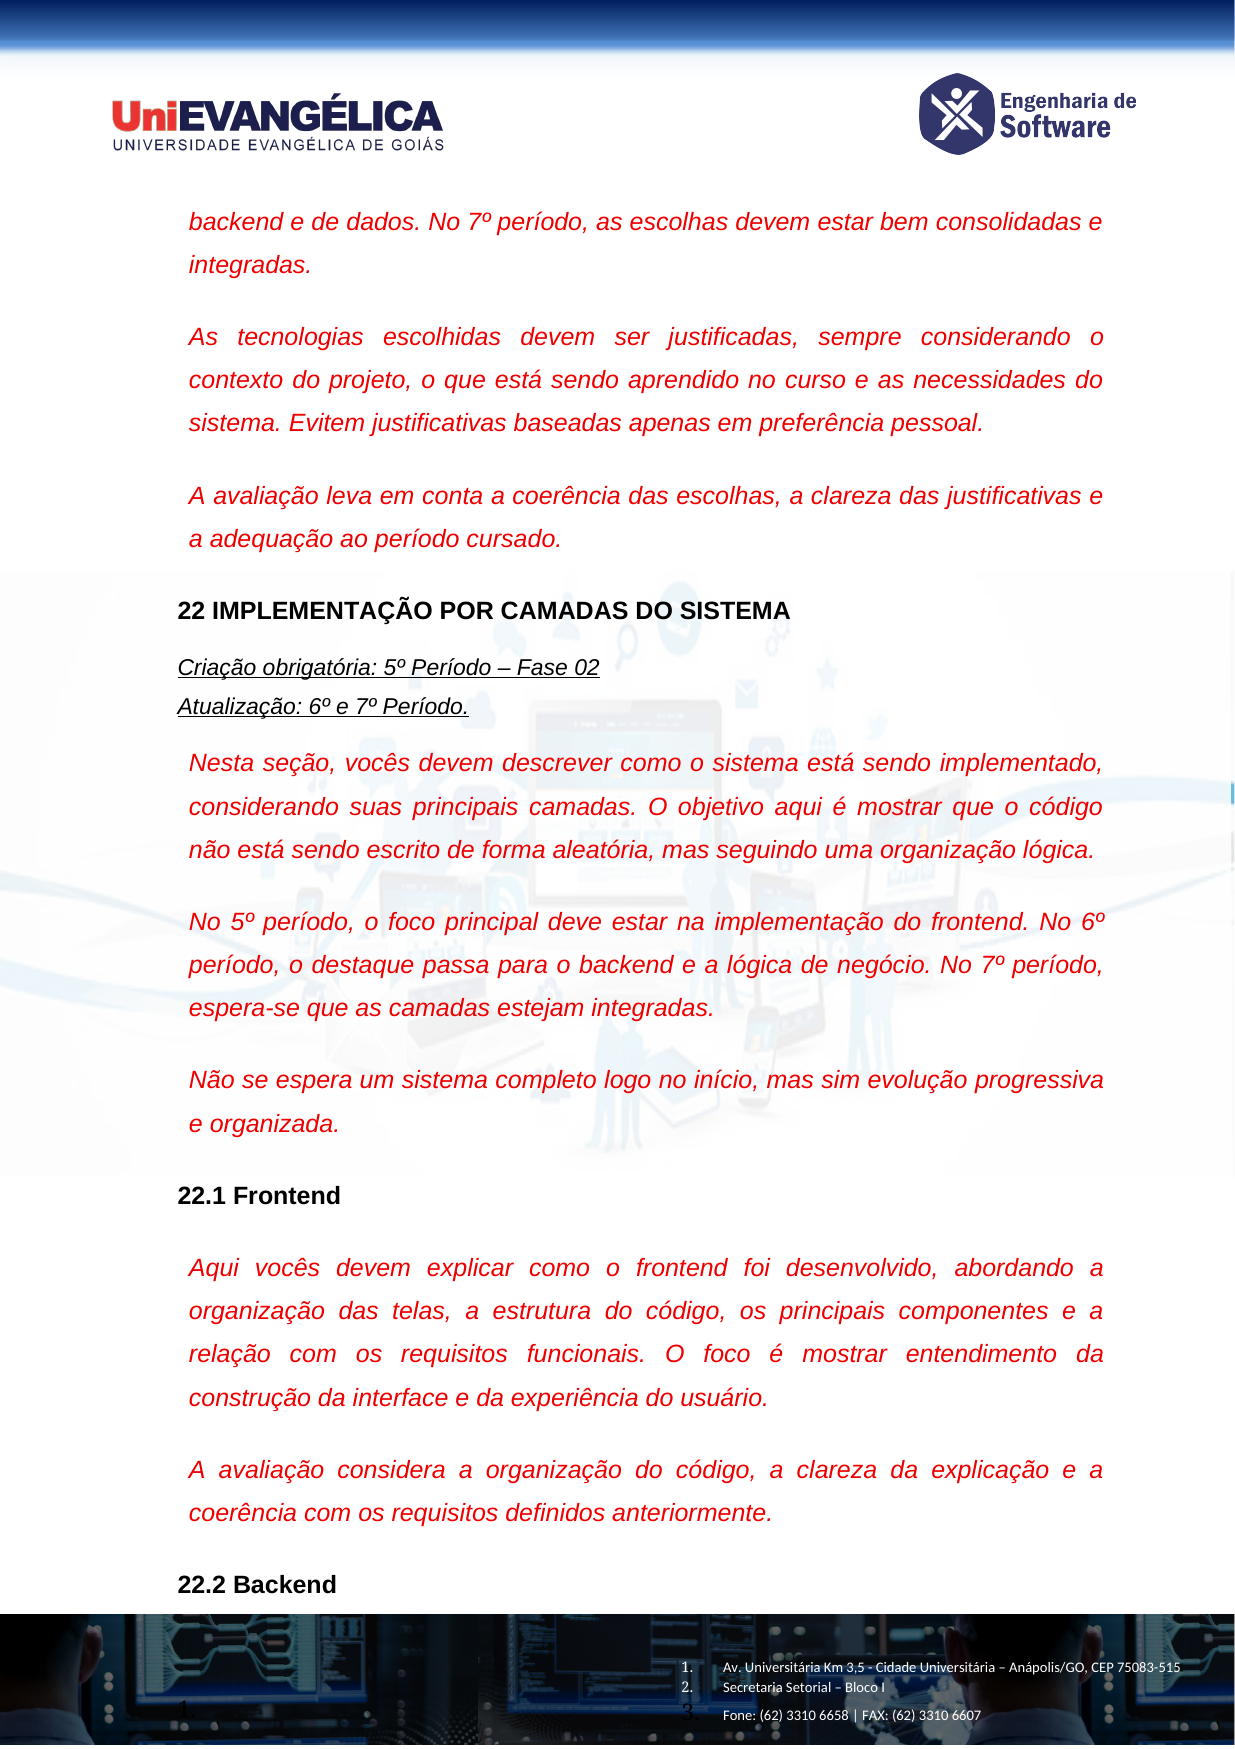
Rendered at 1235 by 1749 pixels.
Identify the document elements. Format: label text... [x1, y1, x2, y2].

text No 5º período, o foco principal deve estar na implementação do frontend. No 6º período, o destaque passa para o backend e a lógica de negócio. No 7º período, espera-se que as camadas estejam integradas. [189, 907, 1107, 1022]
picture [919, 73, 1137, 155]
picture [0, 1614, 1235, 1745]
subtitle 22.2 Backend [177, 1570, 1107, 1599]
subtitle 22 IMPLEMENTAÇÃO POR CAMADAS DO SISTEMA [177, 596, 1107, 625]
text Nesta seção, vocês devem descrever como o sistema está sendo implementado, considerando suas principais camadas. O objetivo aqui é mostrar que o código não está sendo escrito de forma aleatória, mas seguindo uma organização lógica. [189, 748, 1107, 863]
text A avaliação considera a organização do código, a clareza da explicação e a coerência com os requisitos definidos anteriormente. [189, 1455, 1107, 1527]
text Atualização: 6º e 7º Período. [177, 693, 1107, 719]
text Criação obrigatória: 5º Período – Fase 02 [177, 654, 1107, 680]
picture [112, 93, 445, 155]
table_cell [1230, 571, 1235, 1177]
text Não se espera um sistema completo logo no início, mas sim evolução progressiva e organizada. [189, 1065, 1107, 1137]
text As tecnologias escolhidas devem ser justificadas, sempre considerando o contexto do projeto, o que está sendo aprendido no curso e as necessidades do sistema. Evitem justificativas baseadas apenas em preferência pessoal. [189, 322, 1107, 437]
subtitle 22.1 Frontend [177, 1181, 1107, 1209]
text backend e de dados. No 7º período, as escolhas devem estar bem consolidadas e integradas. [189, 207, 1107, 278]
text Aqui vocês devem explicar como o frontend foi desenvolvido, abordando a organização das telas, a estrutura do código, os principais componentes e a relação com os requisitos funcionais. O foco é mostrar entendimento da construção da interface e da experiência do usuário. [189, 1253, 1107, 1411]
text A avaliação leva em conta a coerência das escolhas, a clareza das justificativas e a adequação ao período cursado. [189, 481, 1107, 552]
